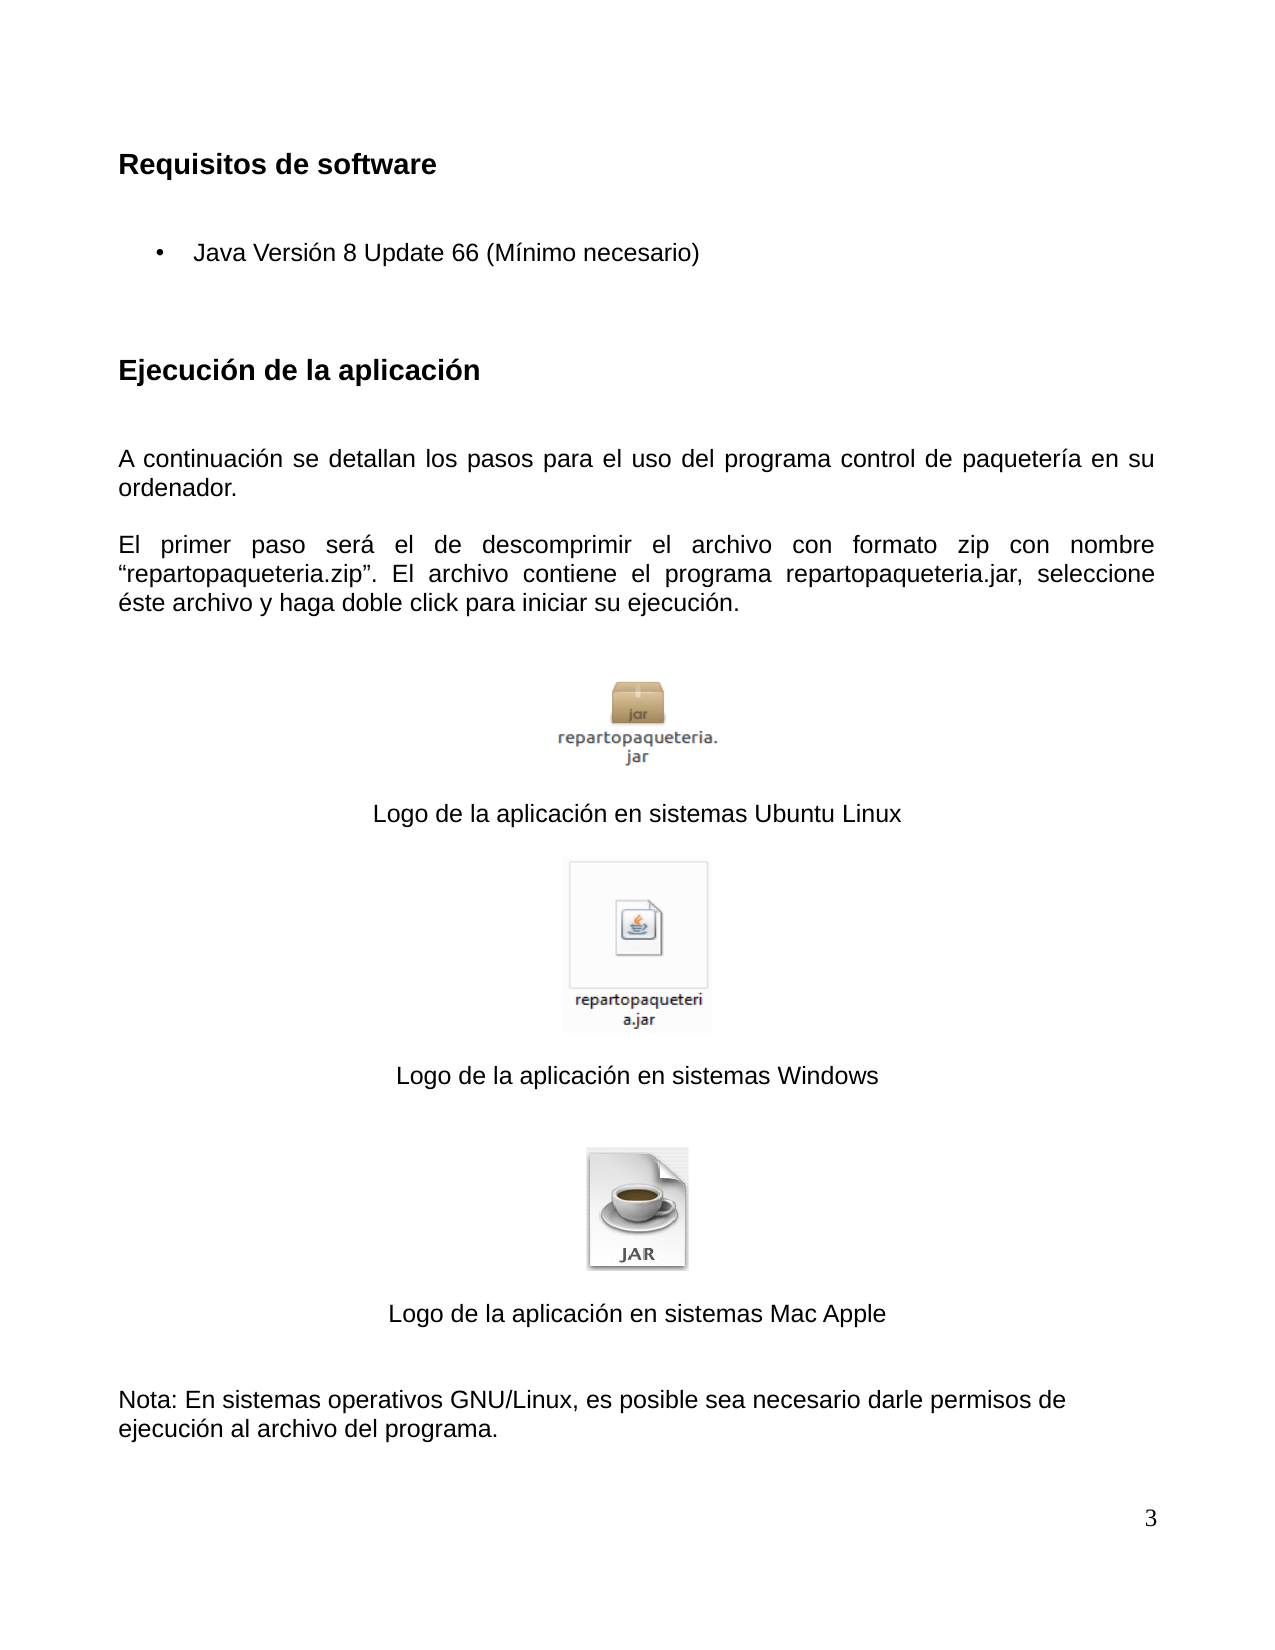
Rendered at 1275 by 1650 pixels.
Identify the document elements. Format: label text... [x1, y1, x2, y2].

text Requisitos de software [118, 147, 1157, 180]
picture [562, 856, 713, 1033]
text Nota: En sistemas operativos GNU/Linux, es posible sea necesario darle permisos de ejecución al archivo del programa. [118, 1386, 1157, 1443]
picture [586, 1147, 689, 1271]
text Ejecución de la aplicación [118, 353, 1157, 387]
text Logo de la aplicación en sistemas Mac Apple [118, 1299, 1157, 1328]
text A continuación se detallan los pasos para el uso del programa control de paquetería en su ordenador. [118, 444, 1157, 502]
picture [543, 674, 732, 770]
text Logo de la aplicación en sistemas Ubuntu Linux [118, 799, 1157, 827]
text Logo de la aplicación en sistemas Windows [118, 1061, 1157, 1090]
text El primer paso será el de descomprimir el archivo con formato zip con nombre “repartopaqueteria.zip”. El archivo contiene el programa repartopaqueteria.jar, seleccione éste archivo y haga doble click para iniciar su ejecución. [118, 530, 1157, 617]
list Java Versión 8 Update 66 (Mínimo necesario) [156, 238, 1157, 267]
